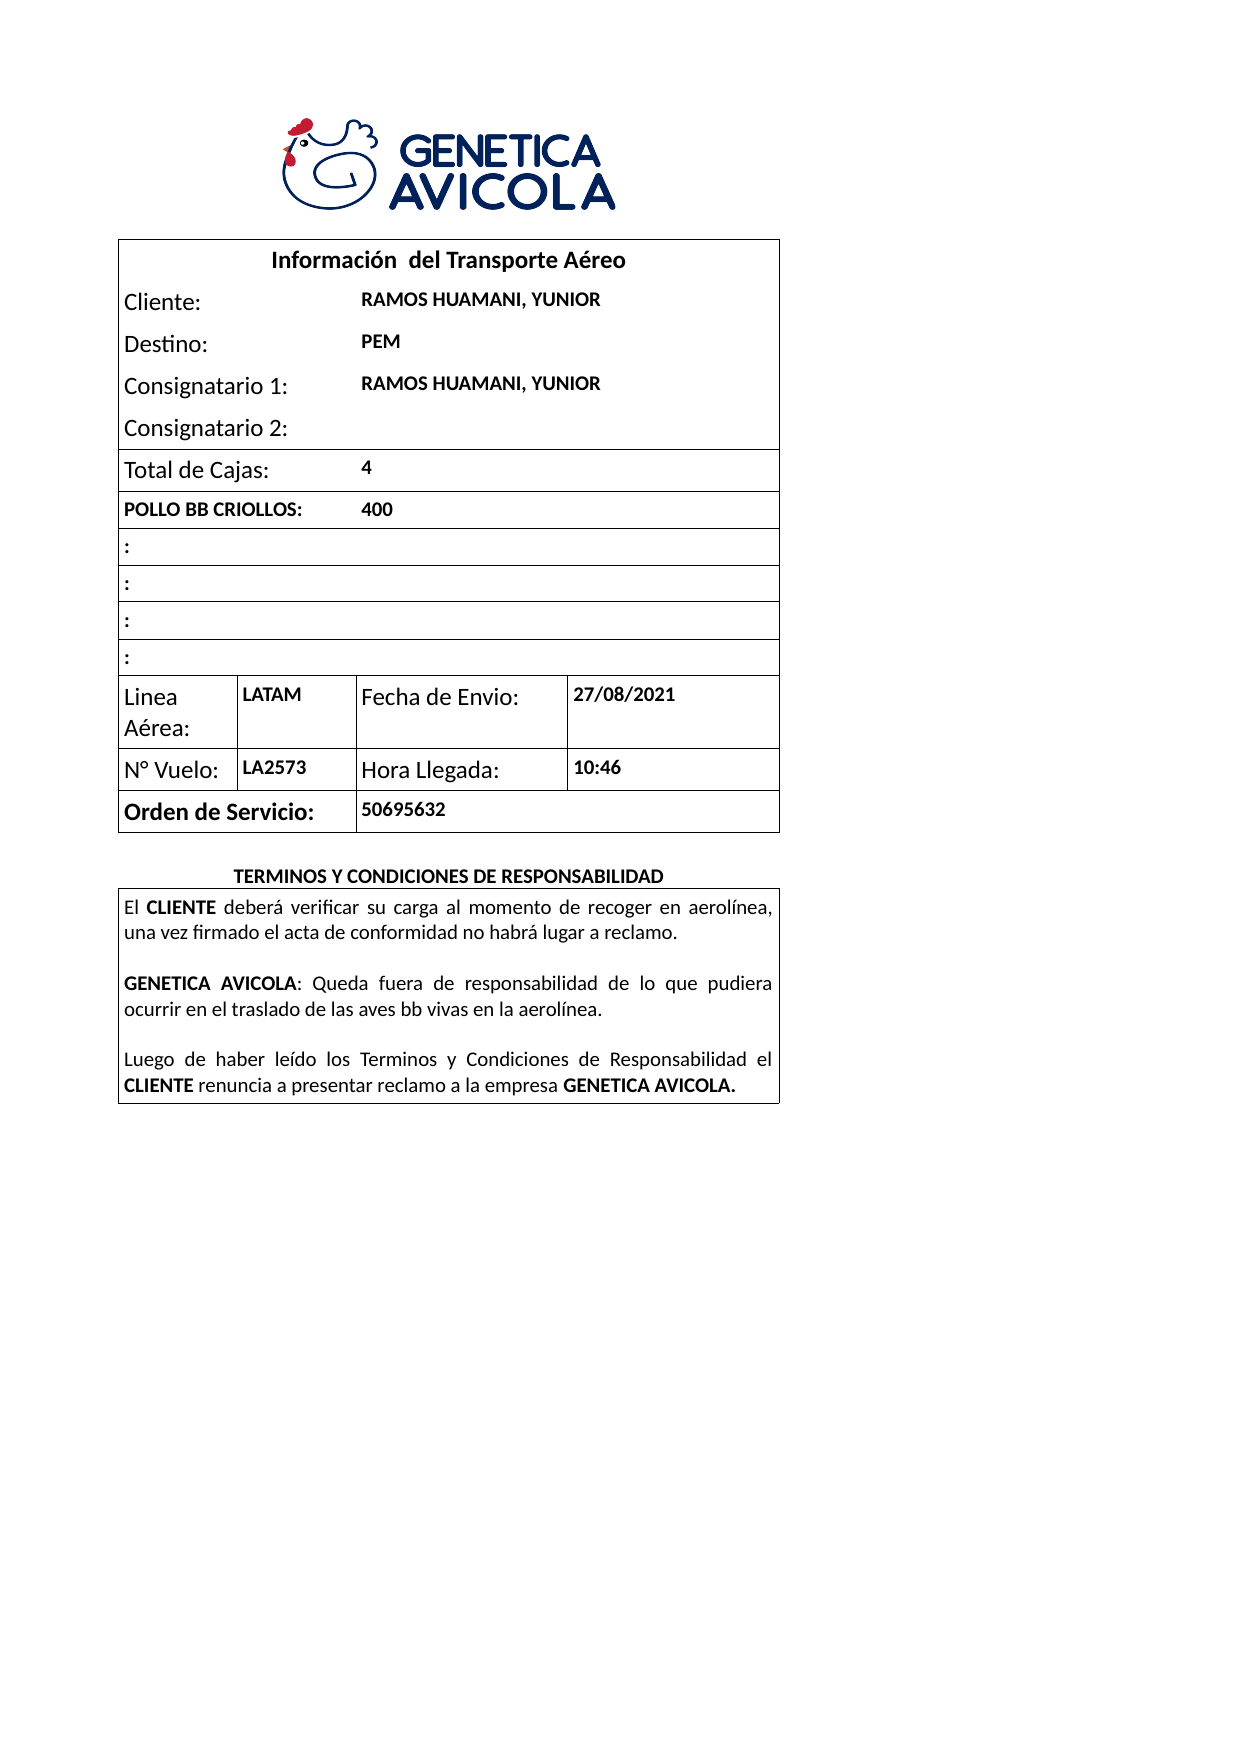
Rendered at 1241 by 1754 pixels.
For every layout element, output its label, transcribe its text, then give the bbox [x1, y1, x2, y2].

table_cell [356, 640, 779, 675]
table_cell [356, 529, 779, 564]
table_cell [356, 602, 779, 638]
table_cell LATAM [238, 676, 356, 748]
table_cell Consignatario 1: [119, 365, 356, 406]
table_cell POLLO BB CRIOLLOS: [119, 492, 356, 527]
picture [282, 118, 616, 210]
table_cell Orden de Servicio: [119, 791, 356, 832]
table_cell Total de Cajas: [119, 450, 356, 491]
table_cell Linea Aérea: [119, 676, 237, 748]
table_cell Fecha de Envio: [357, 676, 567, 748]
table_cell : [119, 566, 356, 601]
table_cell Hora Llegada: [357, 749, 567, 790]
table_cell : [119, 529, 356, 564]
table_cell 400 [356, 492, 779, 527]
table_cell RAMOS HUAMANI, YUNIOR [356, 281, 779, 322]
table_cell [356, 406, 779, 448]
table_cell [356, 566, 779, 601]
table_cell Consignatario 2: [119, 406, 356, 448]
table_cell 27/08/2021 [568, 676, 779, 748]
table_cell 4 [356, 450, 779, 491]
table_cell PEM [356, 323, 779, 364]
table_cell N° Vuelo: [119, 749, 237, 790]
table_cell TERMINOS Y CONDICIONES DE RESPONSABILIDAD [118, 833, 779, 888]
table_cell RAMOS HUAMANI, YUNIOR [356, 365, 779, 406]
table_cell El CLIENTE deberá verificar su carga al momento de recoger en aerolínea, una vez firmado el acta de conformidad no habrá lugar a reclamo. GENETICA AVICOLA: Queda fuera de responsabilidad de lo que pudiera ocurrir en el traslado de las aves bb vivas en la aerolínea. Luego de haber leído los Terminos y Condiciones de Responsabilidad el CLIENTE renuncia a presentar reclamo a la empresa GENETICA AVICOLA. [119, 889, 779, 1103]
table_cell LA2573 [238, 749, 356, 790]
table_cell : [119, 602, 356, 638]
table_header Información del Transporte Aéreo [119, 240, 779, 281]
table_cell 10:46 [568, 749, 779, 790]
table_cell Destino: [119, 323, 356, 364]
table_cell 50695632 [357, 791, 779, 832]
table_cell Cliente: [119, 281, 356, 322]
table_cell : [119, 640, 356, 675]
